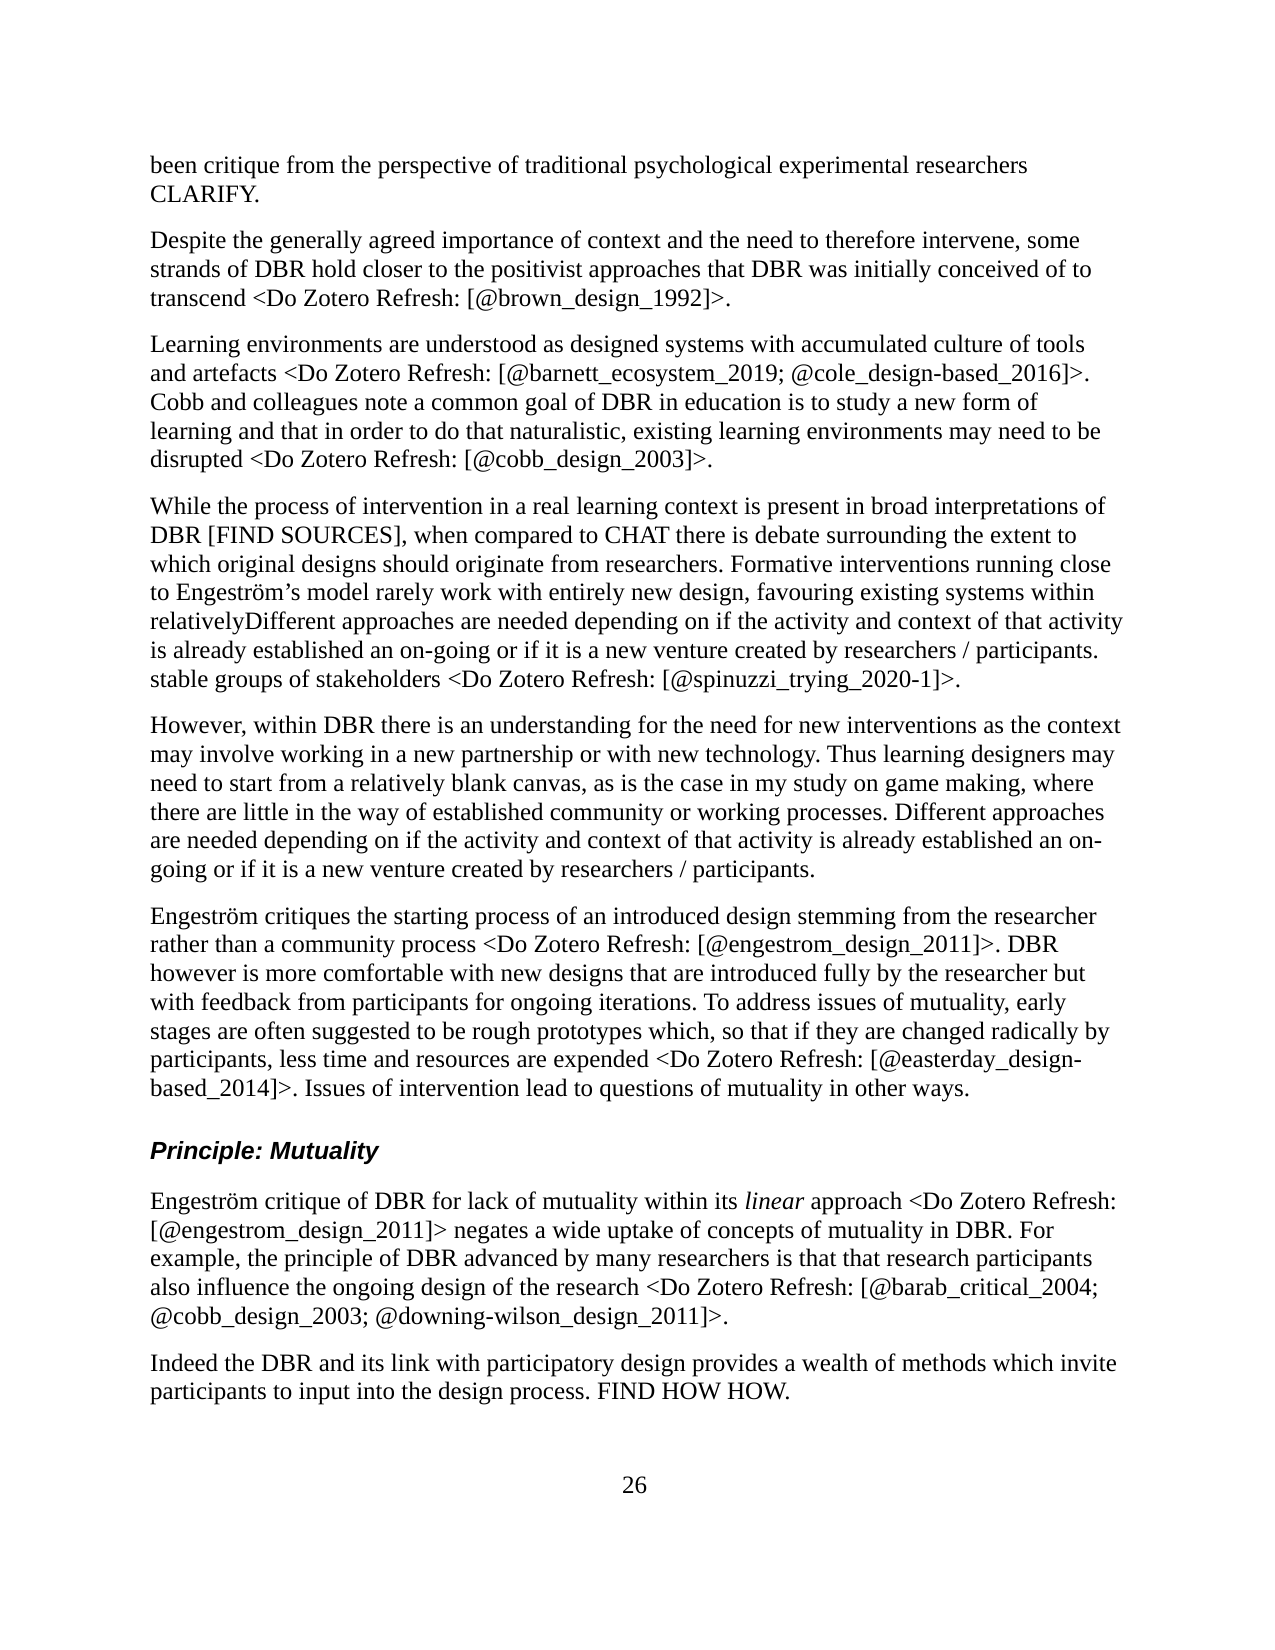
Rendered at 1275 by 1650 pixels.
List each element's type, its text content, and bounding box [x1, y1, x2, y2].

text Despite the generally agreed importance of context and the need to therefore intervene, some strands of DBR hold closer to the positivist approaches that DBR was initially conceived of to transcend <Do Zotero Refresh: [@brown_design_1992]>. [150, 225, 1125, 312]
text Engeström critique of DBR for lack of mutuality within its linear approach <Do Zotero Refresh: [@engestrom_design_2011]> negates a wide uptake of concepts of mutuality in DBR. For example, the principle of DBR advanced by many researchers is that that research participants also influence the ongoing design of the research <Do Zotero Refresh: [@barab_critical_2004; @cobb_design_2003; @downing-wilson_design_2011]>. [150, 1186, 1125, 1330]
text While the process of intervention in a real learning context is present in broad interpretations of DBR [FIND SOURCES], when compared to CHAT there is debate surrounding the extent to which original designs should originate from researchers. Formative interventions running close to Engeström’s model rarely work with entirely new design, favouring existing systems within relativelyDifferent approaches are needed depending on if the activity and context of that activity is already established an on-going or if it is a new venture created by researchers / participants. stable groups of stakeholders <Do Zotero Refresh: [@spinuzzi_trying_2020-1]>. [150, 491, 1125, 692]
text Indeed the DBR and its link with participatory design provides a wealth of methods which invite participants to input into the design process. FIND HOW HOW. [150, 1348, 1125, 1405]
text Learning environments are understood as designed systems with accumulated culture of tools and artefacts <Do Zotero Refresh: [@barnett_ecosystem_2019; @cole_design-based_2016]>. Cobb and colleagues note a common goal of DBR in education is to study a new form of learning and that in order to do that naturalistic, existing learning environments may need to be disrupted <Do Zotero Refresh: [@cobb_design_2003]>. [150, 329, 1125, 473]
text been critique from the perspective of traditional psychological experimental researchers CLARIFY. [150, 150, 1125, 207]
text However, within DBR there is an understanding for the need for new interventions as the context may involve working in a new partnership or with new technology. Thus learning designers may need to start from a relatively blank canvas, as is the case in my study on game making, where there are little in the way of established community or working processes. Different approaches are needed depending on if the activity and context of that activity is already established an on-going or if it is a new venture created by researchers / participants. [150, 710, 1125, 883]
text Engeström critiques the starting process of an introduced design stemming from the researcher rather than a community process <Do Zotero Refresh: [@engestrom_design_2011]>. DBR however is more comfortable with new designs that are introduced fully by the researcher but with feedback from participants for ongoing iterations. To address issues of mutuality, early stages are often suggested to be rough prototypes which, so that if they are changed radically by participants, less time and resources are expended <Do Zotero Refresh: [@easterday_design-based_2014]>. Issues of intervention lead to questions of mutuality in other ways. [150, 901, 1125, 1102]
subtitle Principle: Mutuality [150, 1136, 1125, 1164]
